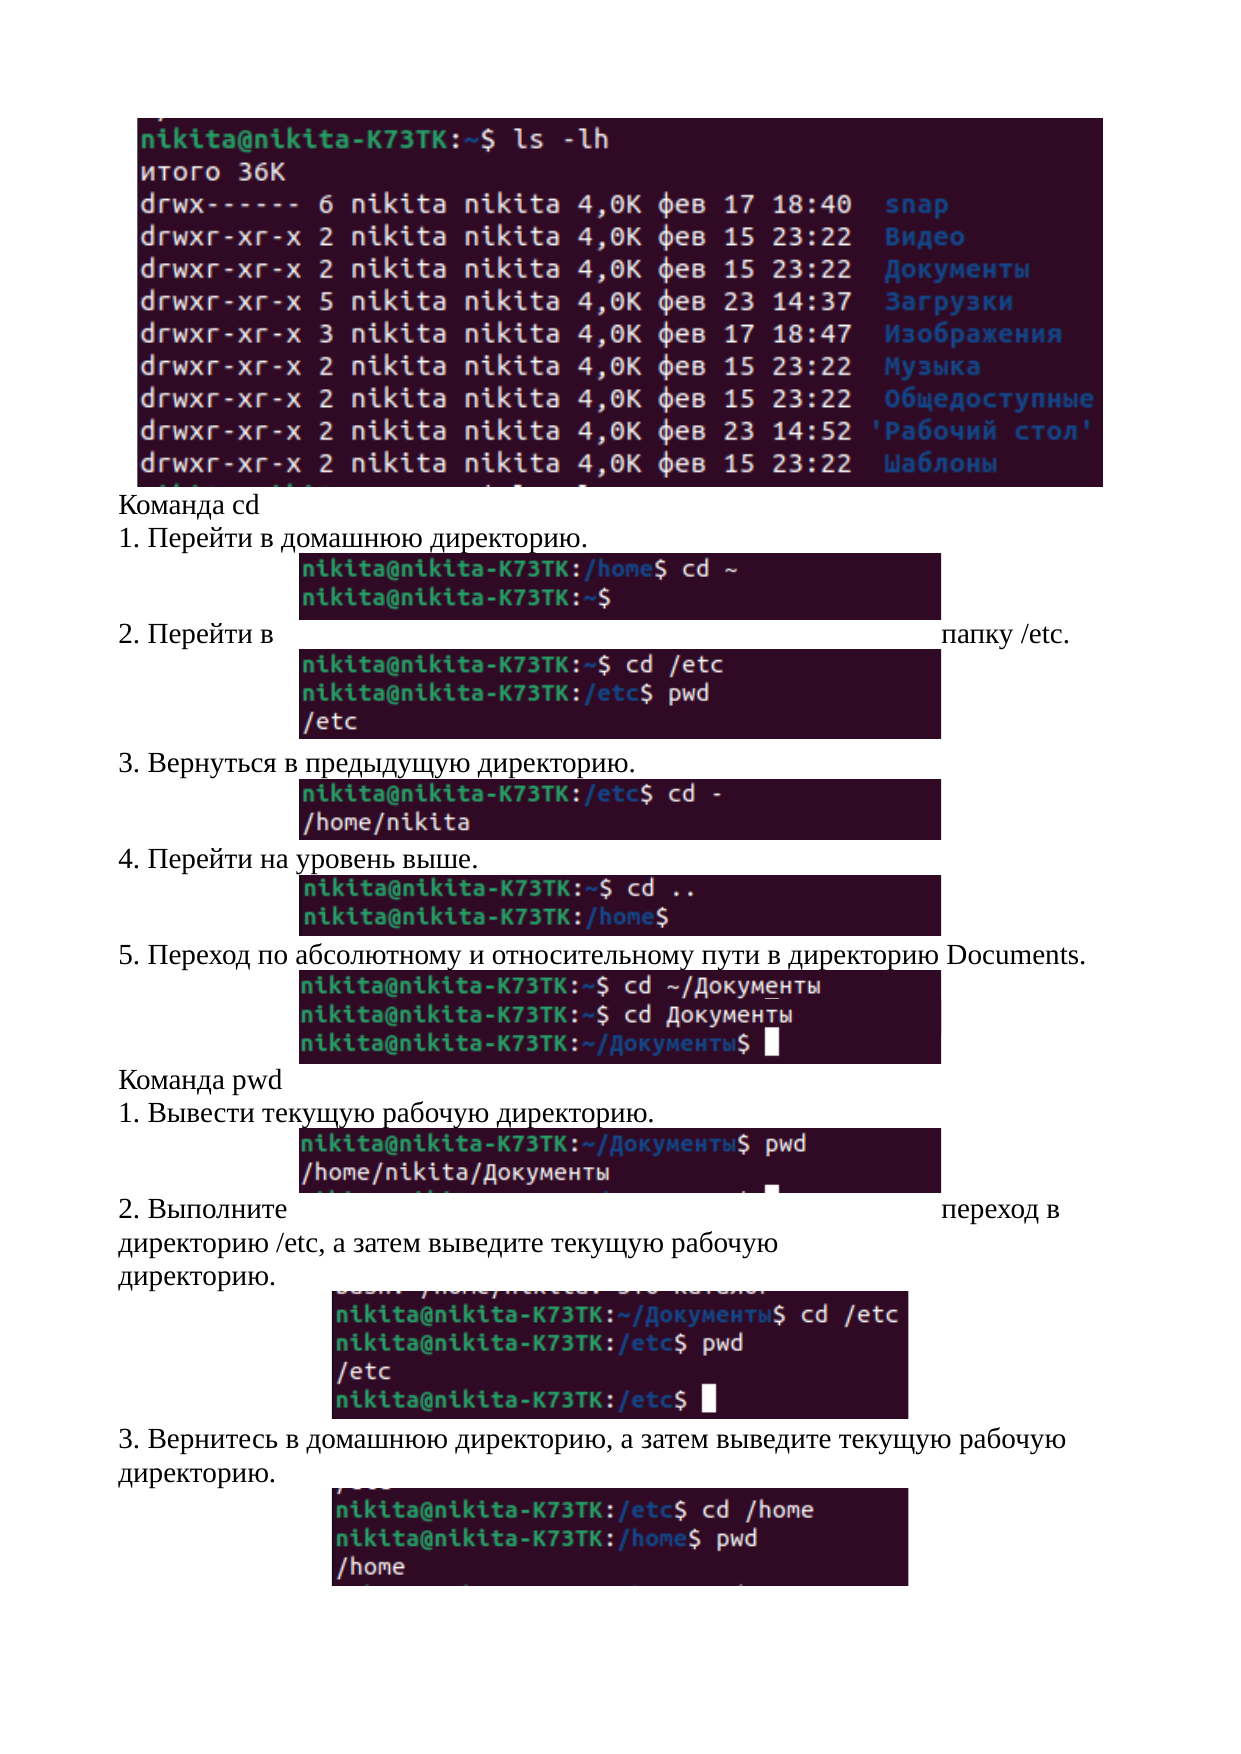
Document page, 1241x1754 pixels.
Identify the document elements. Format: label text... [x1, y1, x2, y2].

text 3. Вернитесь в домашнюю директорию, а затем выведите текущую рабочую [118, 1421, 1122, 1455]
text 4. Перейти на уровень выше. [118, 841, 1122, 875]
text директорию. [118, 1258, 1122, 1292]
text 2. Перейти в папку /etc. [118, 616, 1122, 650]
text 3. Вернуться в предыдущую директорию. [118, 746, 1122, 779]
text директорию. [118, 1455, 1122, 1488]
text 2. Выполните переход в директорию /etc, а затем выведите текущую рабочую [118, 1191, 1122, 1258]
text 1. Вывести текущую рабочую директорию. [118, 1095, 1122, 1129]
text Команда pwd [118, 1062, 1122, 1095]
text Команда cd [118, 147, 1122, 520]
text 1. Перейти в домашнюю директорию. [118, 520, 1122, 554]
text 5. Переход по абсолютному и относительному пути в директорию Documents. [118, 937, 1122, 971]
